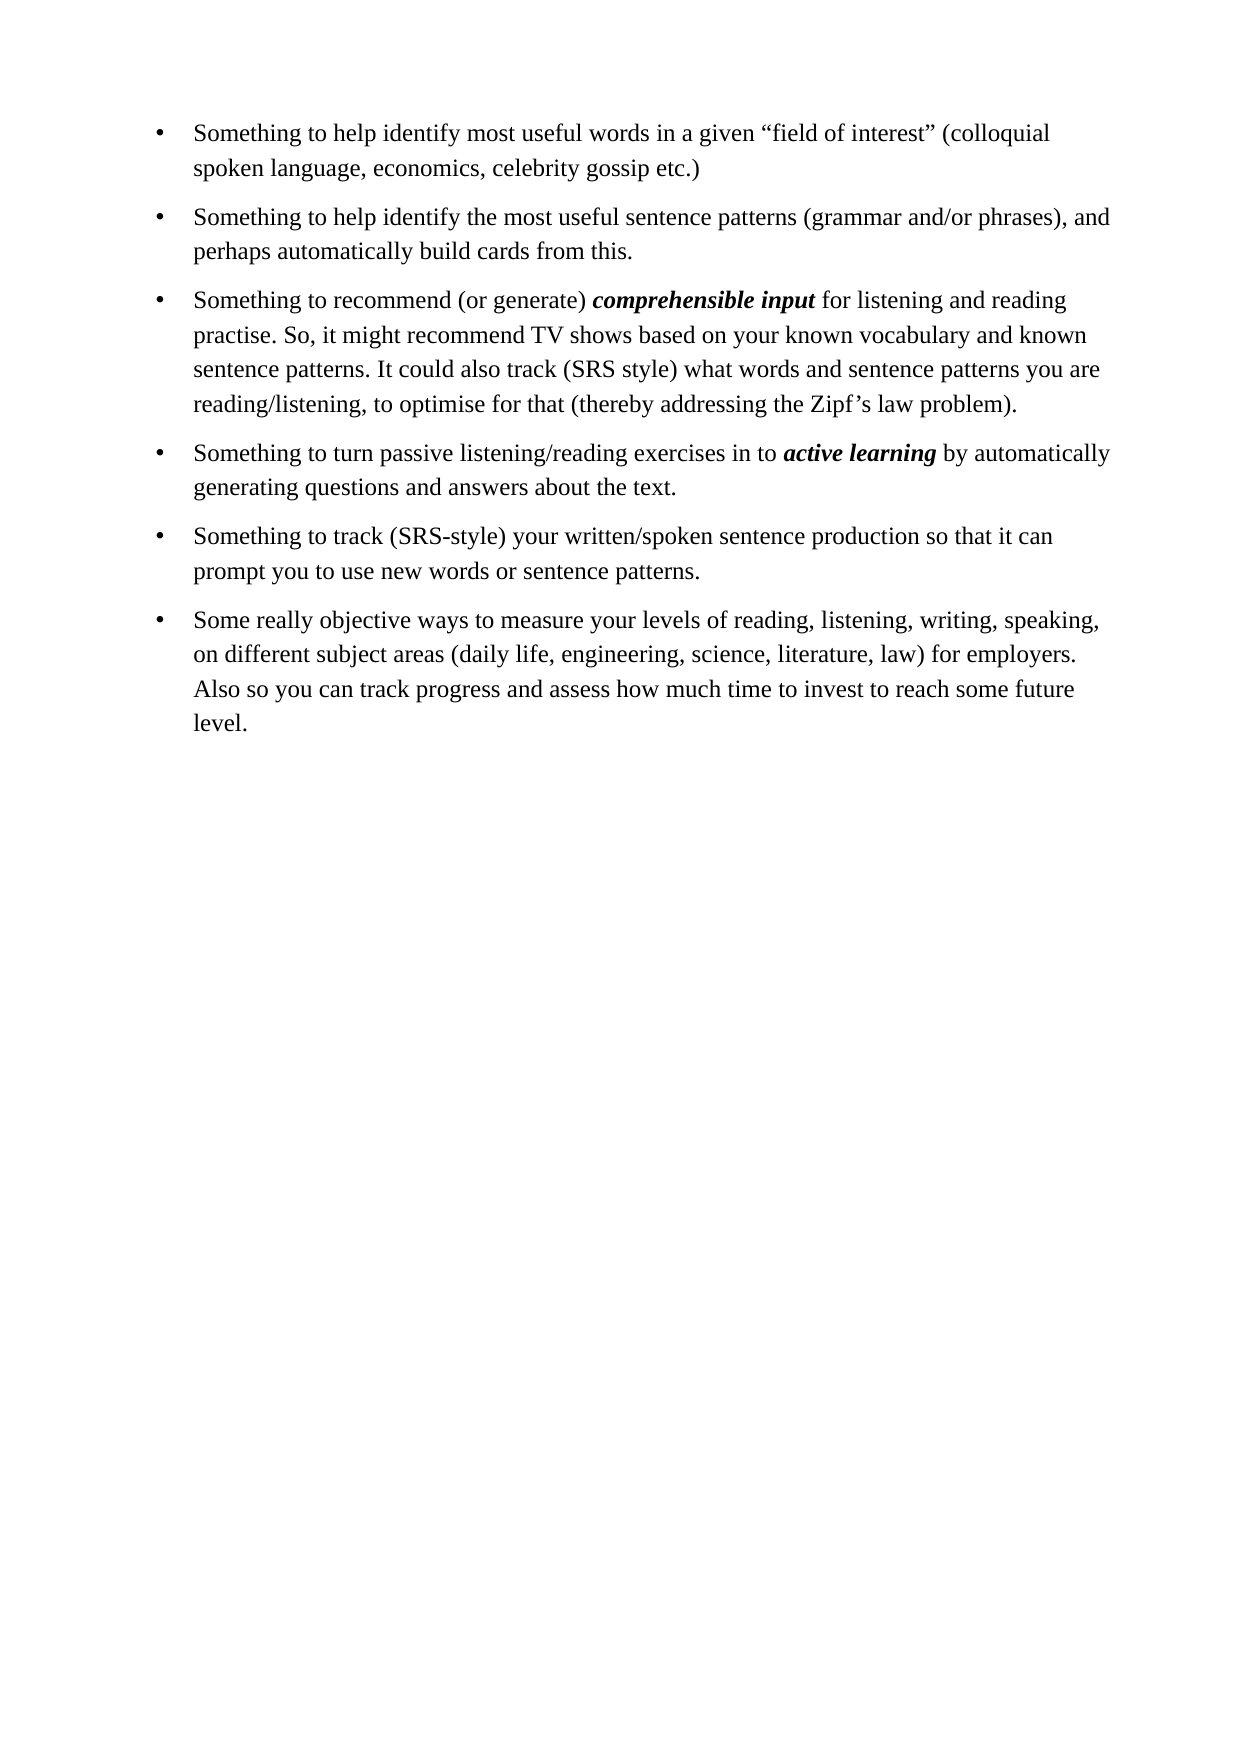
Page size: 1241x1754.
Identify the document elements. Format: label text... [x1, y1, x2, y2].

list Some really objective ways to measure your levels of reading, listening, writing, speaking, on different subject areas (daily life, engineering, science, literature, law) for employers. Also so you can track progress and assess how much time to invest to reach some future level. [156, 605, 1122, 737]
list Something to track (SRS-style) your written/spoken sentence production so that it can prompt you to use new words or sentence patterns. [156, 521, 1122, 584]
list Something to recommend (or generate) comprehensible input for listening and reading practise. So, it might recommend TV shows based on your known vocabulary and known sentence patterns. It could also track (SRS style) what words and sentence patterns you are reading/listening, to optimise for that (thereby addressing the Zipf’s law problem). [156, 285, 1122, 417]
list Something to help identify most useful words in a given “field of interest” (colloquial spoken language, economics, celebrity gossip etc.) [156, 118, 1122, 181]
list Something to help identify the most useful sentence patterns (grammar and/or phrases), and perhaps automatically build cards from this. [156, 202, 1122, 265]
list Something to turn passive listening/reading exercises in to active learning by automatically generating questions and answers about the text. [156, 438, 1122, 501]
